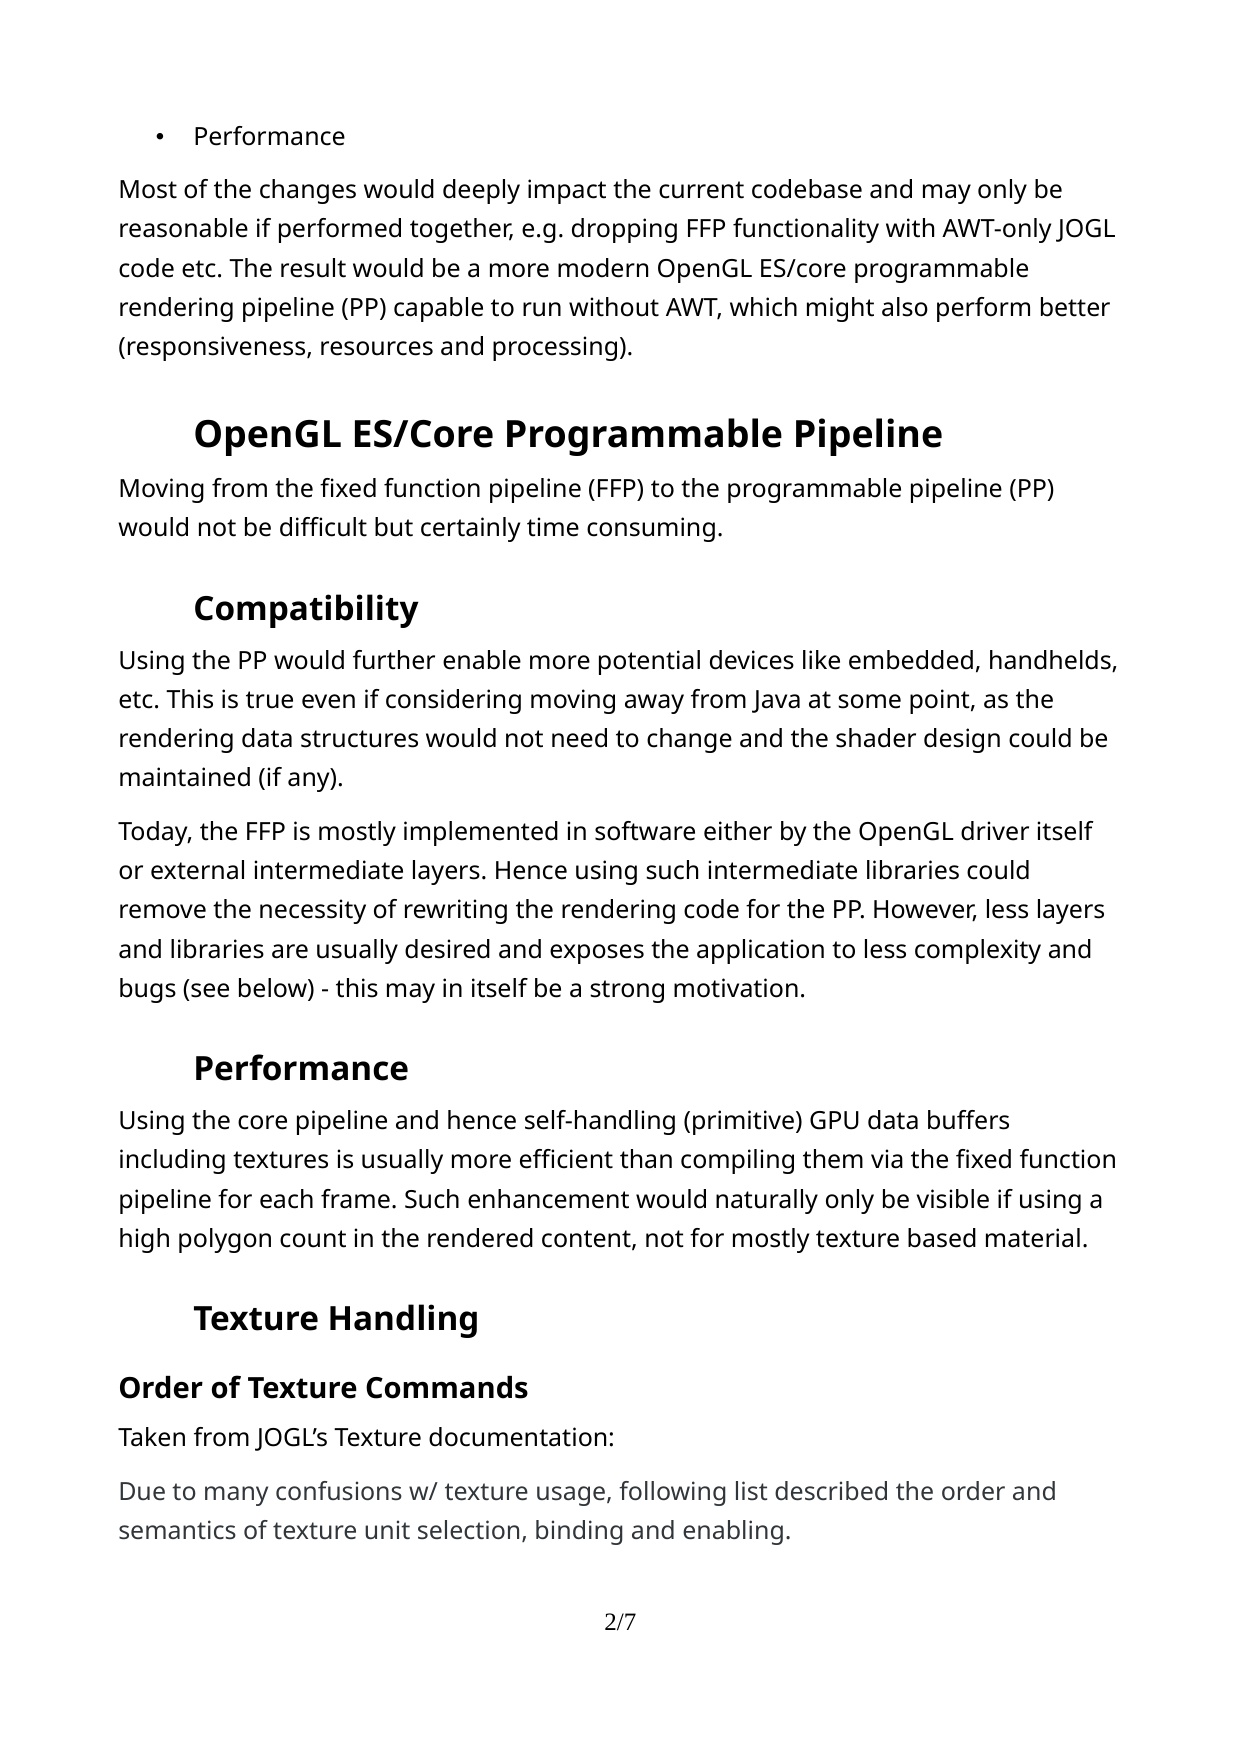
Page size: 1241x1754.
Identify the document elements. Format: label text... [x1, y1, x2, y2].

subtitle Order of Texture Commands [118, 1367, 1122, 1407]
text Using the PP would further enable more potential devices like embedded, handhelds, etc. This is true even if considering moving away from Java at some point, as the rendering data structures would not need to change and the shader design could be maintained (if any). [118, 642, 1122, 794]
subtitle Texture Handling [118, 1295, 1122, 1340]
text Taken from JOGL’s Texture documentation: [118, 1420, 1122, 1454]
subtitle Compatibility [118, 584, 1122, 630]
subtitle Performance [118, 1045, 1122, 1090]
text Most of the changes would deeply impact the current codebase and may only be reasonable if performed together, e.g. dropping FFP functionality with AWT-only JOGL code etc. The result would be a more modern OpenGL ES/core programmable rendering pipeline (PP) capable to run without AWT, which might also perform better (responsiveness, resources and processing). [118, 172, 1122, 363]
list Performance [156, 118, 1122, 152]
subtitle OpenGL ES/Core Programmable Pipeline [118, 407, 1122, 458]
text Using the core pipeline and hence self-handling (primitive) GPU data buffers including textures is usually more efficient than compiling them via the fixed function pipeline for each frame. Such enhancement would naturally only be visible if using a high polygon count in the rendered content, not for mostly texture based material. [118, 1103, 1122, 1254]
text Today, the FFP is mostly implemented in software either by the OpenGL driver itself or external intermediate layers. Hence using such intermediate libraries could remove the necessity of rewriting the rendering code for the PP. However, less layers and libraries are usually desired and exposes the application to less complexity and bugs (see below) - this may in itself be a strong motivation. [118, 814, 1122, 1004]
text Due to many confusions w/ texture usage, following list described the order and semantics of texture unit selection, binding and enabling. [118, 1473, 1122, 1547]
text Moving from the fixed function pipeline (FFP) to the programmable pipeline (PP) would not be difficult but certainly time consuming. [118, 471, 1122, 544]
